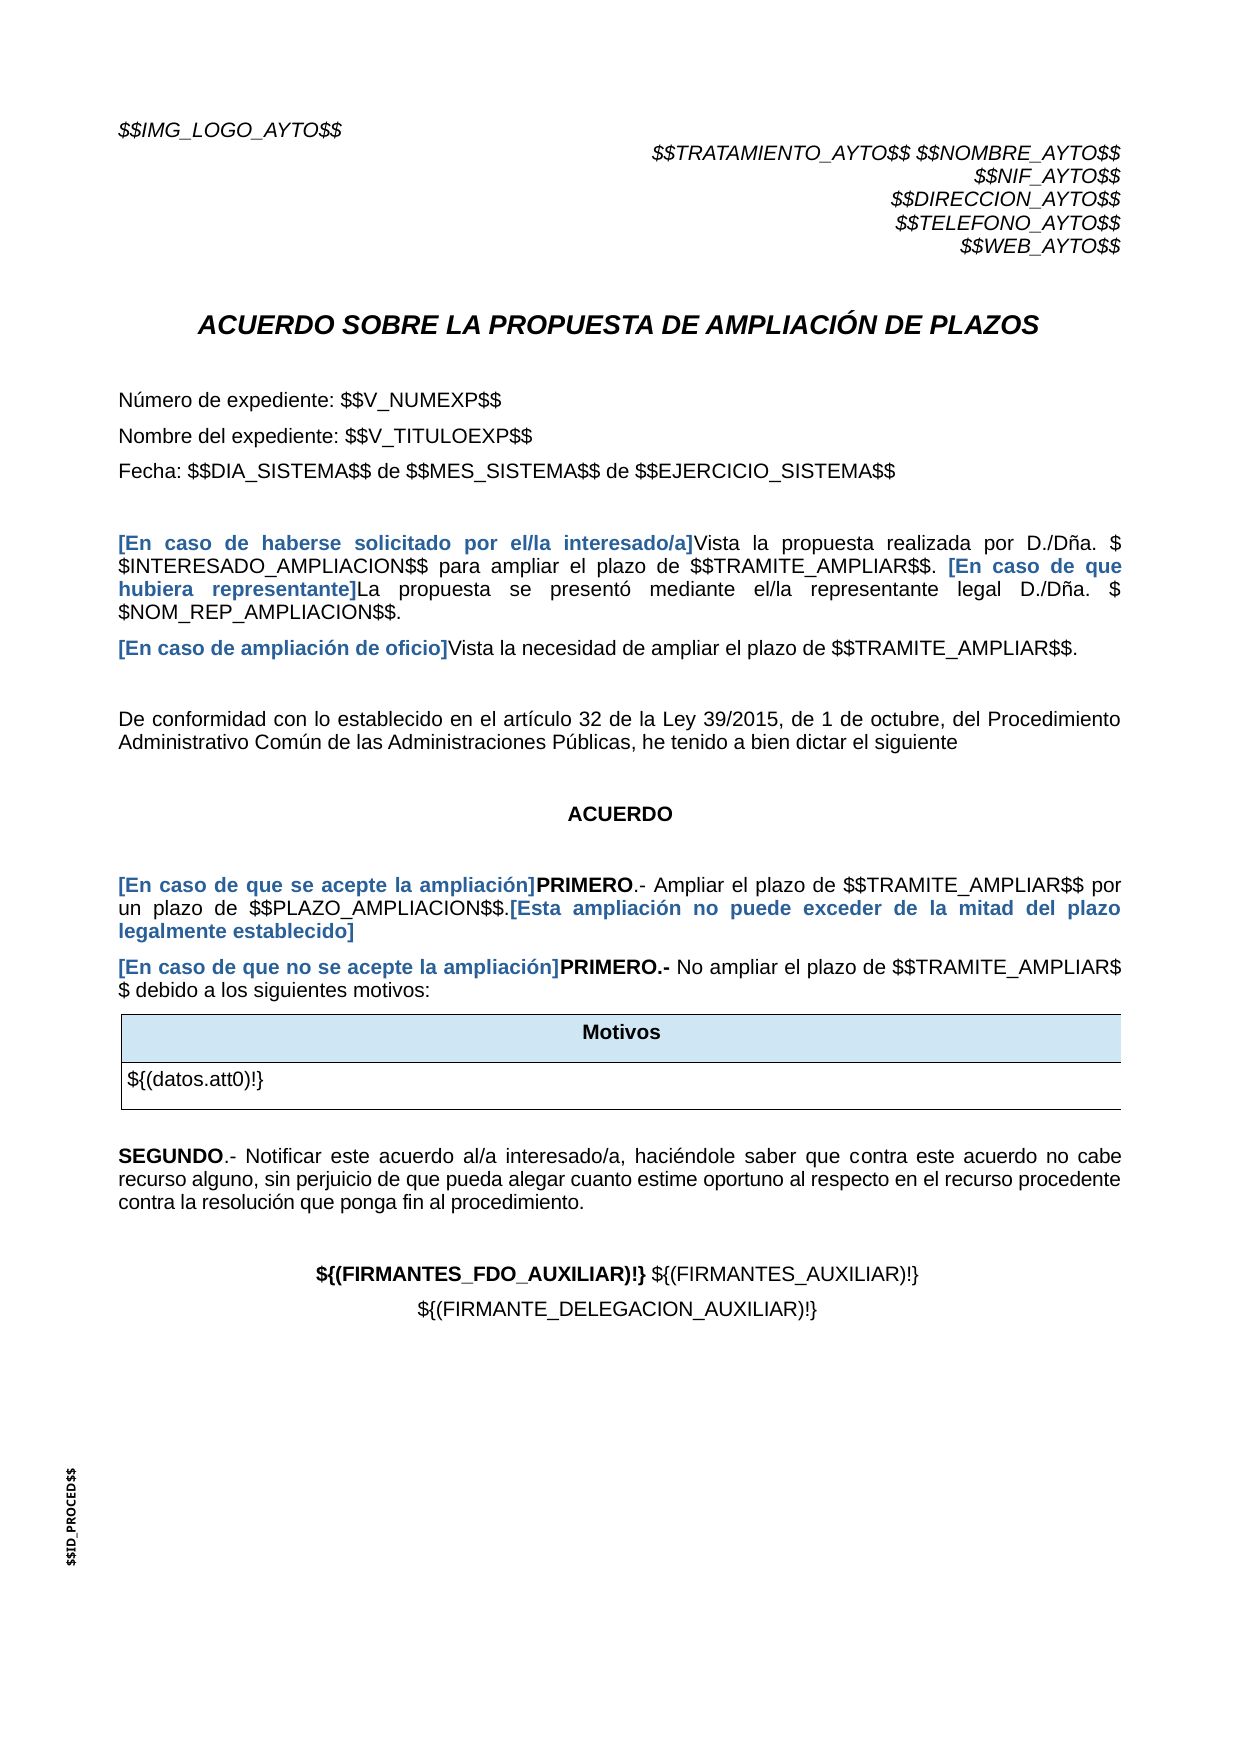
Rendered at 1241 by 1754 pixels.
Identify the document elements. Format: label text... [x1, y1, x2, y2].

text [En caso de que no se acepte la ampliación]PRIMERO.- No ampliar el plazo de $$TRAMITE_AMPLIAR$$ debido a los siguientes motivos: [118, 956, 1122, 1002]
text [En caso de ampliación de oficio]Vista la necesidad de ampliar el plazo de $$TRAMITE_AMPLIAR$$. [118, 636, 1122, 660]
table_header Motivos [122, 1015, 1121, 1062]
text Número de expediente: $$V_NUMEXP$$ [118, 389, 1122, 412]
text SEGUNDO.- Notificar este acuerdo al/a interesado/a, haciéndole saber que contra este acuerdo no cabe recurso alguno, sin perjuicio de que pueda alegar cuanto estime oportuno al respecto en el recurso procedente contra la resolución que ponga fin al procedimiento. [118, 1144, 1122, 1214]
text De conformidad con lo establecido en el artículo 32 de la Ley 39/2015, de 1 de octubre, del Procedimiento Administrativo Común de las Administraciones Públicas, he tenido a bien dictar el siguiente [118, 708, 1122, 754]
text ${(FIRMANTE_DELEGACION_AUXILIAR)!} [118, 1298, 1122, 1321]
text [En caso de haberse solicitado por el/la interesado/a]Vista la propuesta realizada por D./Dña. $$INTERESADO_AMPLIACION$$ para ampliar el plazo de $$TRAMITE_AMPLIAR$$. [En caso de que hubiera representante]La propuesta se presentó mediante el/la representante legal D./Dña. $$NOM_REP_AMPLIACION$$. [118, 531, 1122, 624]
table_cell ${(datos.att0)!}<jooscript> <insert-around element="table:table-row"> [#if MOT_NO_AMP_PLAZO??] [#assign MOT_NO_AMP_PLAZO_AUXILIAR=MOT_NO_AMP_PLAZO] [/#if] [#if TAB_MOT_NO_AMP_PLAZO??] [#assign MOT_NO_AMP_PLAZO_AUXILIAR=TAB_MOT_NO_AMP_PLAZO] [/#if] [#if MOT_NO_AMP_PLAZO_AUXILIAR?? &amp;&amp; MOT_NO_AMP_PLAZO_AUXILIAR?is_enumerable] [#list MOT_NO_AMP_PLAZO_AUXILIAR as datos] <content/> [/#list] [/#if] </insert-around> </jooscript> [122, 1063, 1121, 1109]
text ACUERDO [118, 802, 1122, 825]
text [En caso de que se acepte la ampliación]PRIMERO.- Ampliar el plazo de $$TRAMITE_AMPLIAR$$ por un plazo de $$PLAZO_AMPLIACION$$.[Esta ampliación no puede exceder de la mitad del plazo legalmente establecido] [118, 873, 1122, 943]
text Fecha: $$DIA_SISTEMA$$ de $$MES_SISTEMA$$ de $$EJERCICIO_SISTEMA$$ [118, 460, 1122, 483]
text [#if FIRMANTES!?length > 1] [#assign FIRMANTES_FDO_AUXILIAR="Fdo:"] [#assign FIRMANTES_AUXILIAR=FIRMANTES] [#if FIRMANTE_DELEGACION!?length > 1] [#assign FIRMANTE_DELEGACION_AUXILIAR=FIRMANTE_DELEGACION] [/#if] [/#if]${(FIRMANTES_FDO_AUXILIAR)!} ${(FIRMANTES_AUXILIAR)!} [118, 1262, 1122, 1285]
text ACUERDO SOBRE LA PROPUESTA DE AMPLIACIÓN DE PLAZOS [118, 310, 1122, 341]
text Nombre del expediente: $$V_TITULOEXP$$ [118, 424, 1122, 447]
